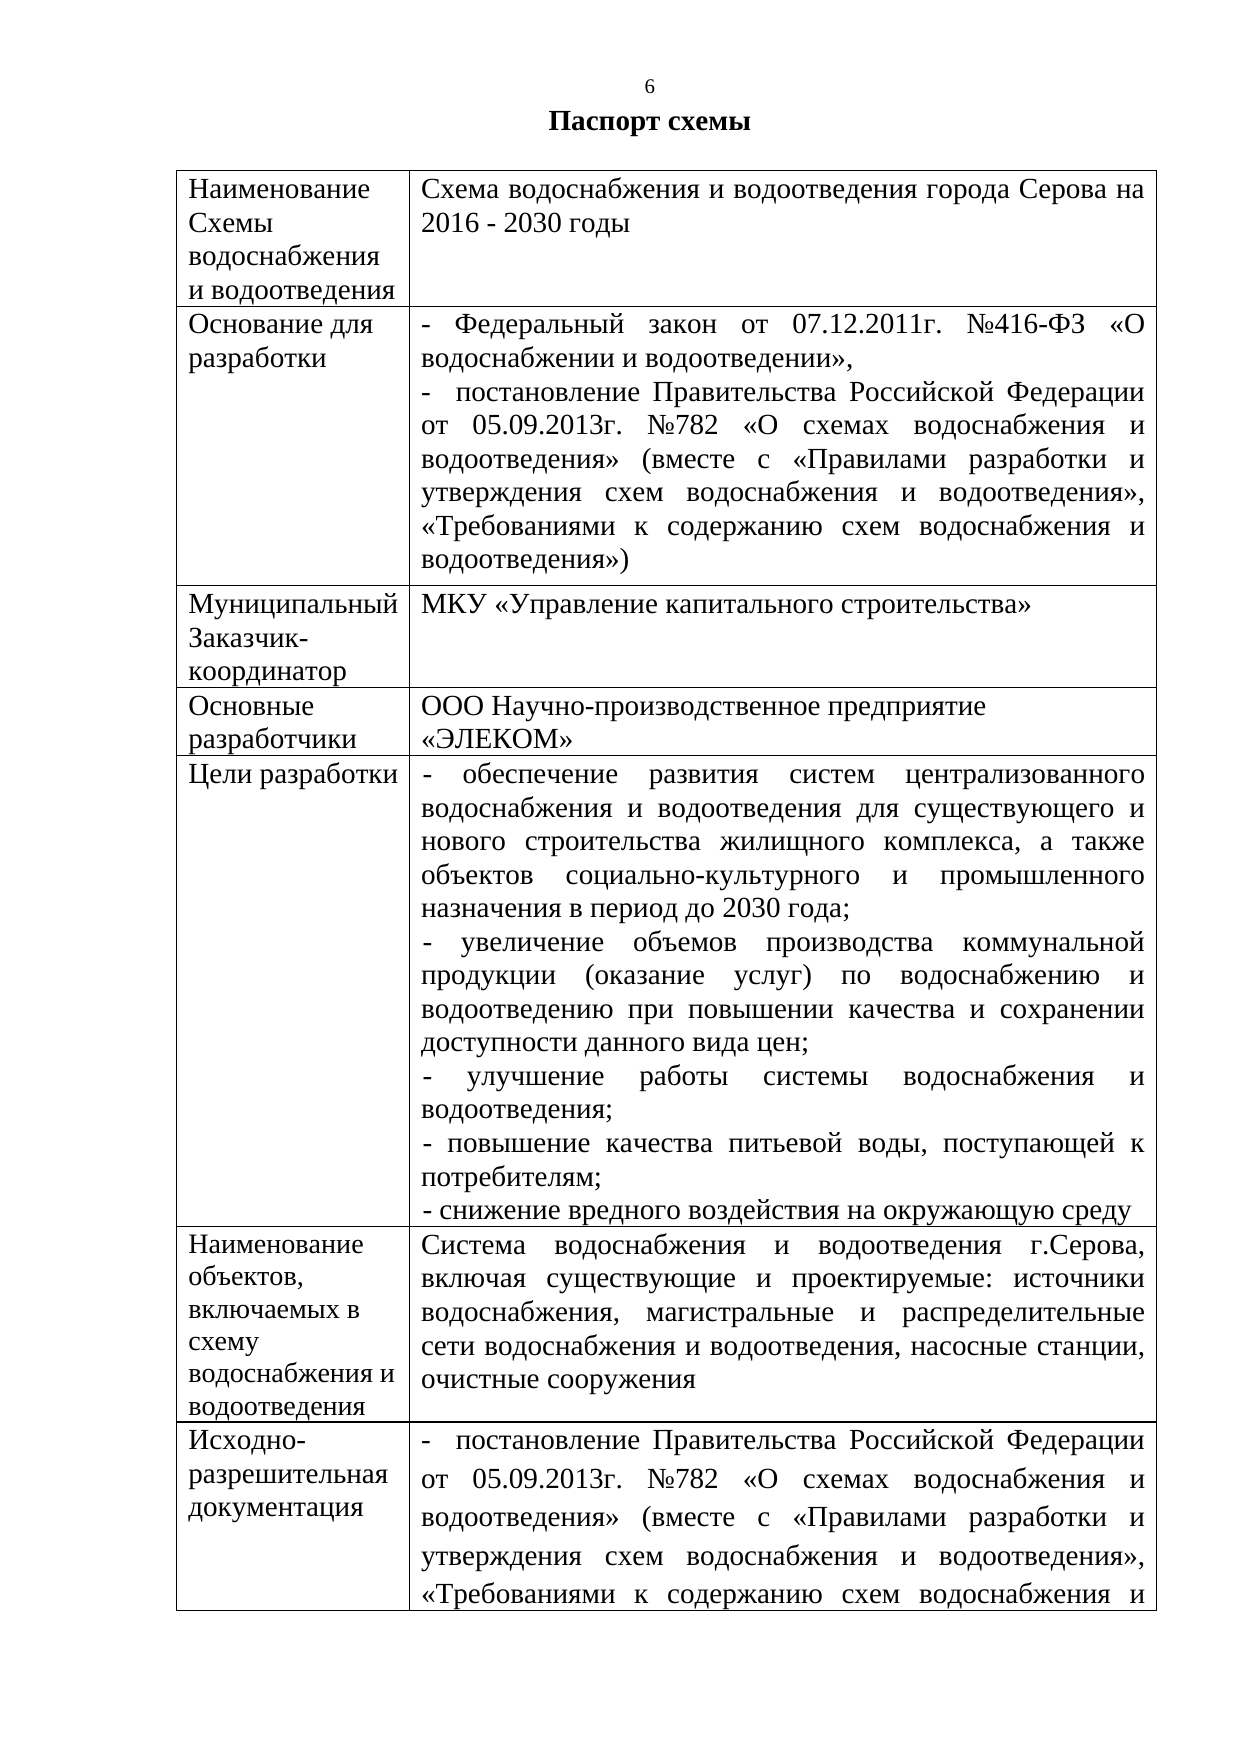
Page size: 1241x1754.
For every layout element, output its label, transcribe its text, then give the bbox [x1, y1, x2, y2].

text Паспорт схемы [148, 103, 1152, 137]
table_cell - Федеральный закон от 07.12.2011г. №416-ФЗ «О водоснабжении и водоотведении», - постановление Правительства Российской Федерации от 05.09.2013г. №782 «О схемах водоснабжения и водоотведения» (вместе с «Правилами разработки и утверждения схем водоснабжения и водоотведения», «Требованиями к содержанию схем водоснабжения и водоотведения») [410, 307, 1156, 585]
table_header Наименование Схемы водоснабжения и водоотведения [177, 171, 409, 306]
table_cell Наименование объектов, включаемых в схему водоснабжения и водоотведения [177, 1227, 409, 1421]
table_cell Основание для разработки [177, 307, 409, 585]
table_cell Основные разработчики [177, 688, 409, 755]
table_header Схема водоснабжения и водоотведения города Серова на 2016 - 2030 годы [410, 171, 1156, 306]
table_cell - обеспечение развития систем централизованного водоснабжения и водоотведения для существующего и нового строительства жилищного комплекса, а также объектов социально-культурного и промышленного назначения в период до 2030 года; - увеличение объемов производства коммунальной продукции (оказание услуг) по водоснабжению и водоотведению при повышении качества и сохранении доступности данного вида цен; - улучшение работы системы водоснабжения и водоотведения; - повышение качества питьевой воды, поступающей к потребителям; - снижение вредного воздействия на окружающую среду [410, 756, 1156, 1226]
table_cell Цели разработки [177, 756, 409, 1226]
table_cell Муниципальный Заказчик- координатор [177, 586, 409, 687]
table_cell МКУ «Управление капитального строительства» [410, 586, 1156, 687]
table_cell Исходно-разрешительная документация [177, 1423, 409, 1610]
table_cell ООО Научно-производственное предприятие «ЭЛЕКОМ» [410, 688, 1156, 755]
table_cell - постановление Правительства Российской Федерации от 05.09.2013г. №782 «О схемах водоснабжения и водоотведения» (вместе с «Правилами разработки и утверждения схем водоснабжения и водоотведения», «Требованиями к содержанию схем водоснабжения и [410, 1423, 1156, 1610]
table_cell Система водоснабжения и водоотведения г.Серова, включая существующие и проектируемые: источники водоснабжения, магистральные и распределительные сети водоснабжения и водоотведения, насосные станции, очистные сооружения [410, 1227, 1156, 1421]
